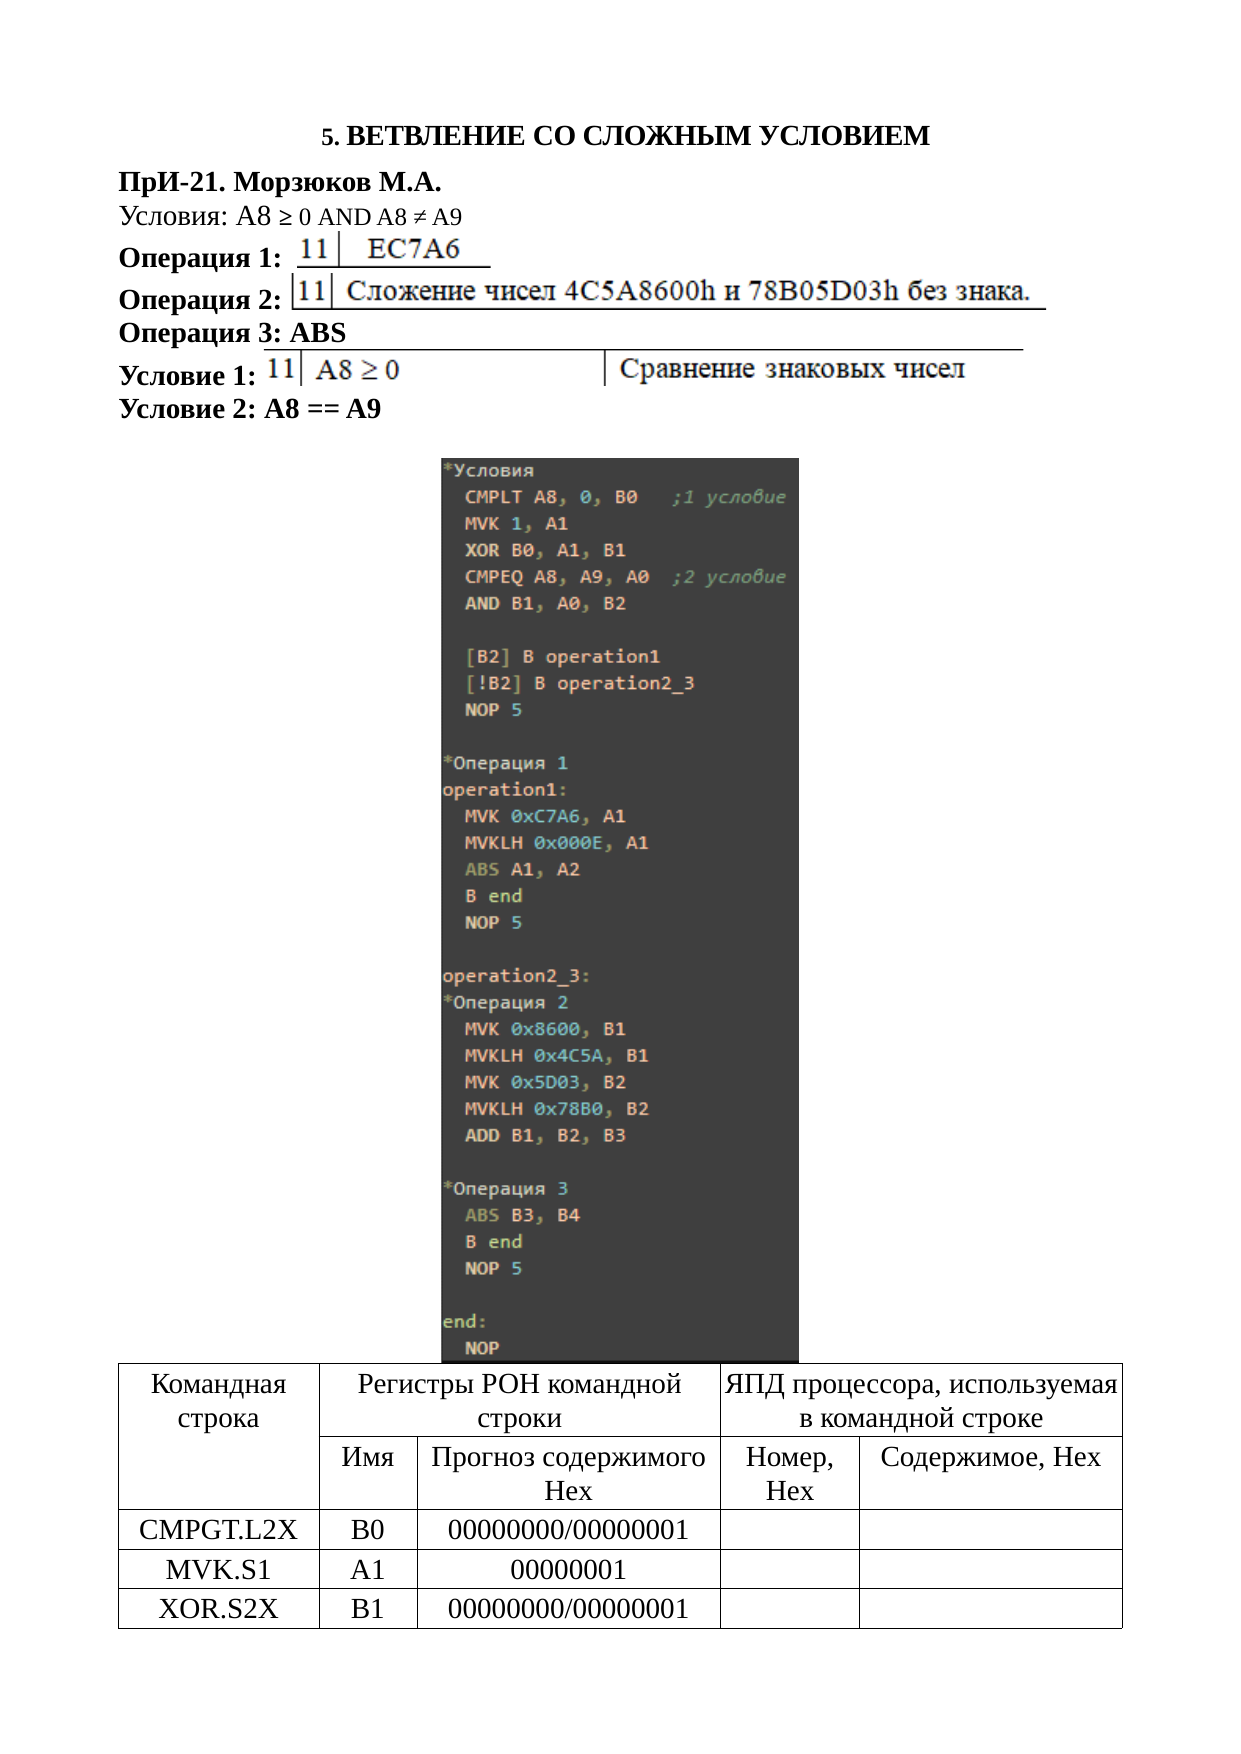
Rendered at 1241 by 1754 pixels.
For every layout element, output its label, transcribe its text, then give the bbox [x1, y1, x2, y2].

table_cell Имя [320, 1437, 417, 1509]
table_cell [860, 1510, 1122, 1549]
table_cell [860, 1550, 1122, 1588]
table_cell [721, 1510, 859, 1549]
subtitle 5. ВЕТВЛЕНИЕ СО СЛОЖНЫМ УСЛОВИЕМ [192, 118, 1060, 152]
table_header Регистры РОН командной строки [320, 1364, 720, 1436]
table_cell B0 [320, 1510, 417, 1549]
text ПрИ-21. Морзюков М.А. [118, 164, 1122, 198]
picture [441, 458, 799, 1363]
text Операция 3: ABS [118, 316, 1122, 349]
table_cell 00000000/00000001 [418, 1510, 720, 1549]
table_cell XOR.S2X [119, 1589, 319, 1628]
table_cell A1 [320, 1550, 417, 1588]
table_cell 00000001 [418, 1550, 720, 1588]
text Операция 2: [118, 273, 1122, 316]
table_cell Прогноз содержимого Hex [418, 1437, 720, 1509]
table_cell MVK.S1 [119, 1550, 319, 1588]
text Условия: A8 ≥ 0 AND A8 ≠ A9 [118, 198, 1122, 231]
table_header Командная строка [119, 1364, 319, 1509]
table_cell CMPGT.L2X [119, 1510, 319, 1549]
table_cell [860, 1589, 1122, 1628]
table_header ЯПД процессора, используемая в командной строке [721, 1364, 1122, 1436]
text Условие 2: A8 == A9 [118, 391, 1122, 425]
picture [263, 349, 1024, 386]
text Операция 1: [118, 231, 1122, 273]
picture [297, 231, 491, 268]
table_cell 00000000/00000001 [418, 1589, 720, 1628]
picture [289, 273, 1047, 310]
table_cell Номер, Hex [721, 1437, 859, 1509]
table_cell B1 [320, 1589, 417, 1628]
table_cell [721, 1550, 859, 1588]
table_cell Содержимое, Hex [860, 1437, 1122, 1509]
text Условие 1: [118, 349, 1122, 391]
table_cell [721, 1589, 859, 1628]
